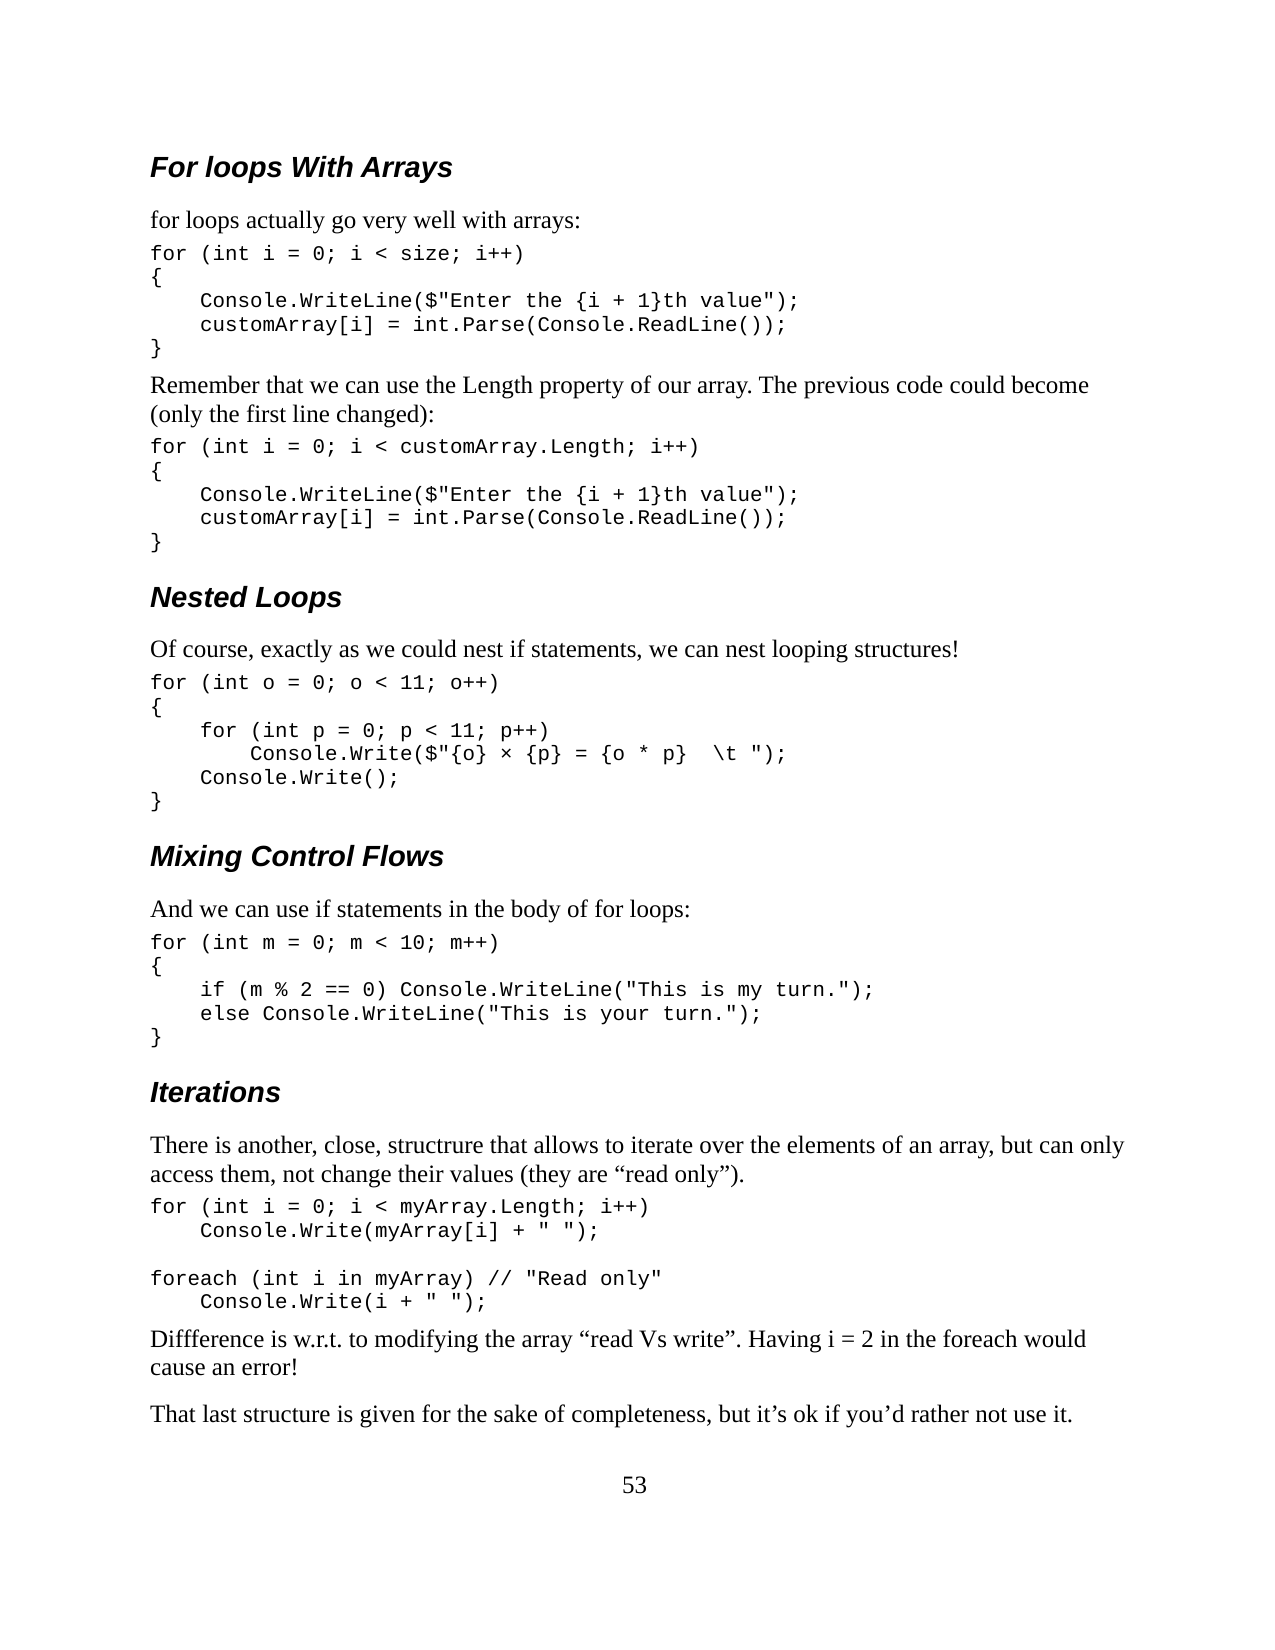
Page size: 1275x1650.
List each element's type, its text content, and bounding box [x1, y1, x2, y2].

text if (m % 2 == 0) Console.WriteLine("This is my turn."); [150, 979, 1125, 1003]
text } [150, 791, 1125, 814]
text Remember that we can use the Length property of our array. The previous code could become (only the first line changed): [150, 370, 1125, 427]
text Console.Write(myArray[i] + " "); [150, 1220, 1125, 1244]
text Of course, exactly as we could nest if statements, we can nest looping structures! [150, 634, 1125, 663]
text Console.WriteLine($"Enter the {i + 1}th value"); [150, 484, 1125, 507]
subtitle Nested Loops [150, 579, 1125, 613]
subtitle Mixing Control Flows [150, 839, 1125, 873]
text customArray[i] = int.Parse(Console.ReadLine()); [150, 314, 1125, 337]
text customArray[i] = int.Parse(Console.ReadLine()); [150, 507, 1125, 531]
text } [150, 531, 1125, 554]
text { [150, 460, 1125, 484]
text Console.Write($"{o} × {p} = {o * p} \t "); [150, 743, 1125, 767]
text for (int p = 0; p < 11; p++) [150, 719, 1125, 743]
text { [150, 266, 1125, 290]
subtitle Iterations [150, 1075, 1125, 1109]
text for (int i = 0; i < customArray.Length; i++) [150, 436, 1125, 460]
text for (int i = 0; i < myArray.Length; i++) [150, 1197, 1125, 1220]
text That last structure is given for the sake of completeness, but it’s ok if you’d rather not use it. [150, 1399, 1125, 1428]
text } [150, 337, 1125, 361]
text for (int m = 0; m < 10; m++) [150, 932, 1125, 956]
text Console.Write(); [150, 767, 1125, 791]
text else Console.WriteLine("This is your turn."); [150, 1003, 1125, 1026]
text for (int o = 0; o < 11; o++) [150, 672, 1125, 696]
text Console.Write(i + " "); [150, 1291, 1125, 1315]
text for loops actually go very well with arrays: [150, 205, 1125, 234]
text { [150, 956, 1125, 979]
text Diffference is w.r.t. to modifying the array “read Vs write”. Having i = 2 in the foreach would cause an error! [150, 1324, 1125, 1381]
text foreach (int i in myArray) // "Read only" [150, 1267, 1125, 1291]
text { [150, 696, 1125, 719]
text And we can use if statements in the body of for loops: [150, 894, 1125, 923]
text for (int i = 0; i < size; i++) [150, 243, 1125, 266]
text Console.WriteLine($"Enter the {i + 1}th value"); [150, 290, 1125, 314]
subtitle For loops With Arrays [150, 150, 1125, 183]
text There is another, close, structrure that allows to iterate over the elements of an array, but can only access them, not change their values (they are “read only”). [150, 1130, 1125, 1188]
text } [150, 1026, 1125, 1050]
